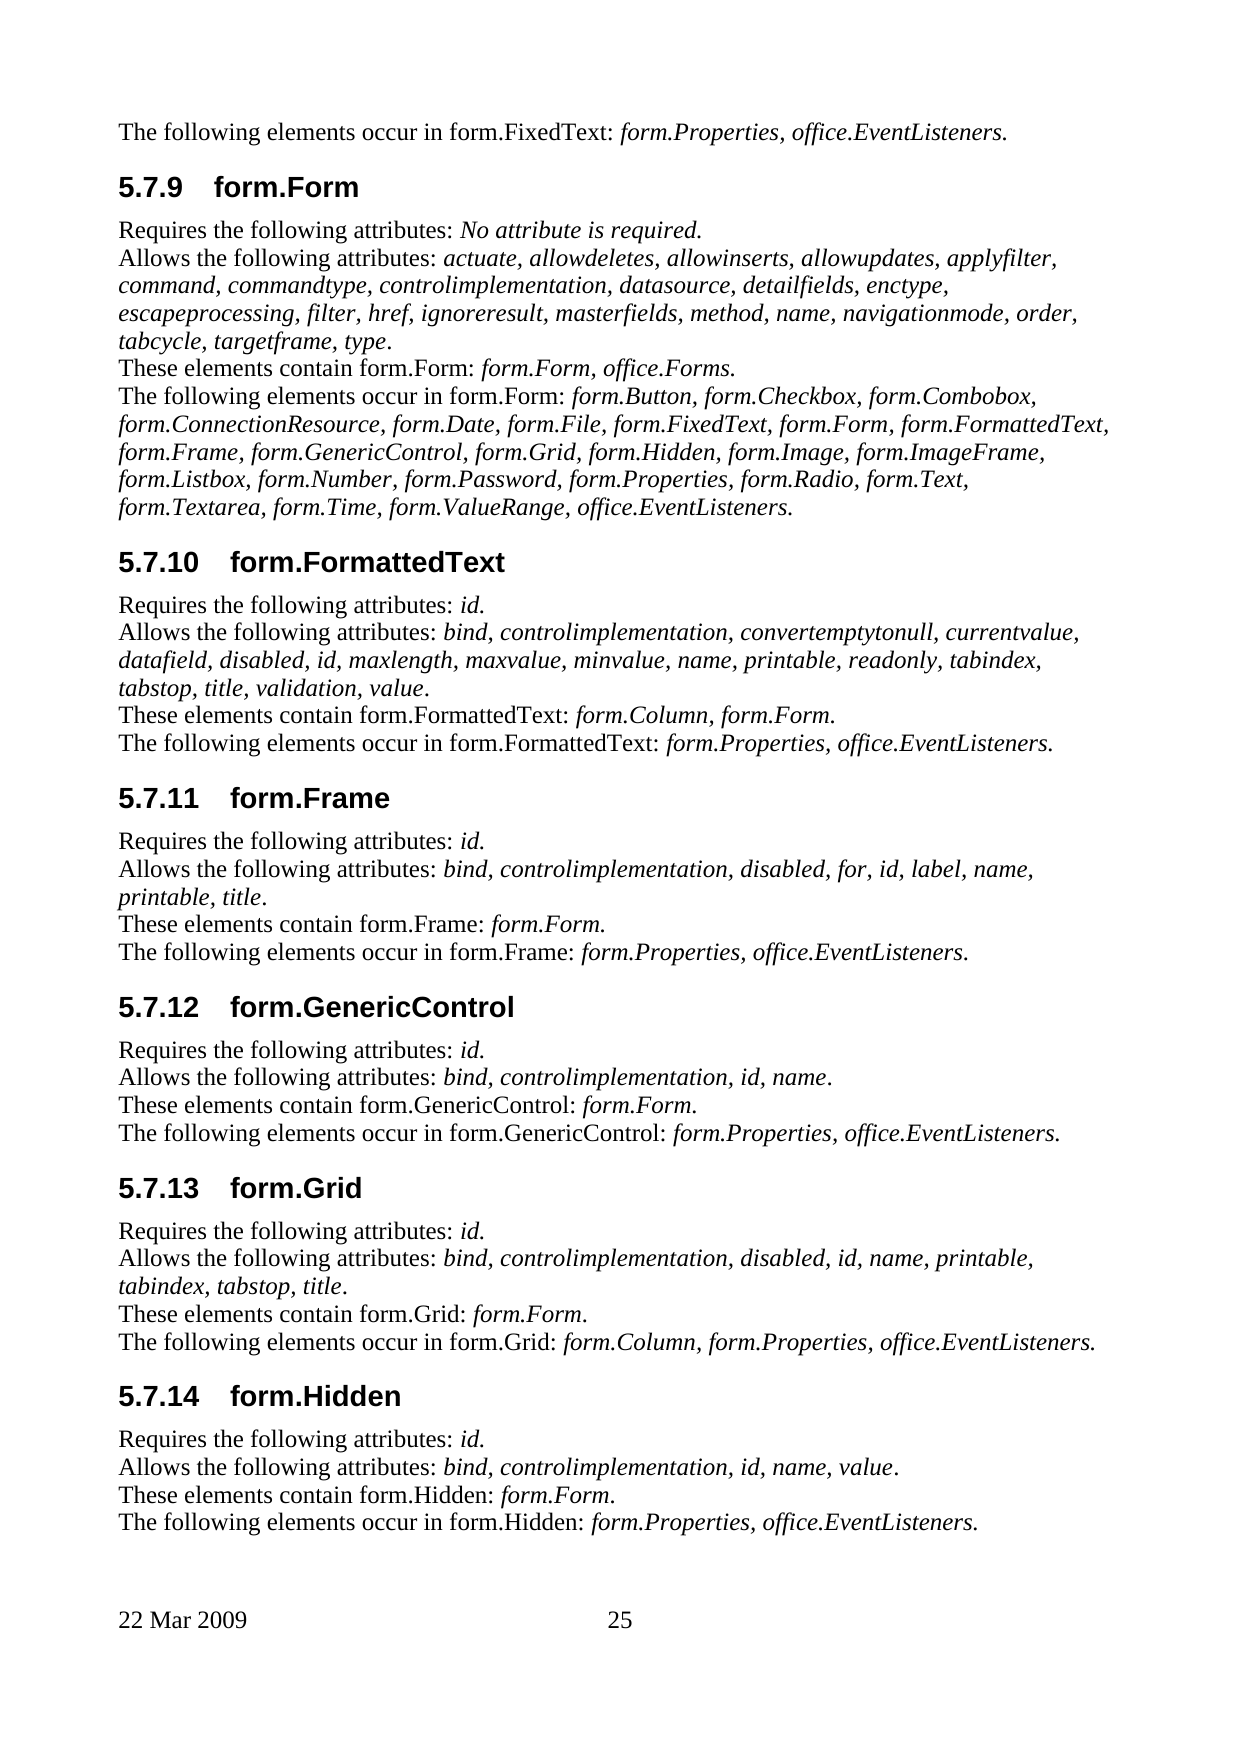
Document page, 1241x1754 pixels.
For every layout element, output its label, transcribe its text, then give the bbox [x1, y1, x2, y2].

text Requires the following attributes: id. [118, 827, 1122, 855]
text The following elements occur in form.Hidden: form.Properties, office.EventListeners. [118, 1508, 1122, 1536]
subtitle form.FormattedText [118, 546, 1122, 578]
text These elements contain form.Grid: form.Form. [118, 1300, 1122, 1328]
text The following elements occur in form.Form: form.Button, form.Checkbox, form.Combobox, form.ConnectionResource, form.Date, form.File, form.FixedText, form.Form, form.FormattedText, form.Frame, form.GenericControl, form.Grid, form.Hidden, form.Image, form.ImageFrame, form.Listbox, form.Number, form.Password, form.Properties, form.Radio, form.Text, form.Textarea, form.Time, form.ValueRange, office.EventListeners. [118, 382, 1122, 521]
subtitle form.Grid [118, 1172, 1122, 1204]
text Allows the following attributes: bind, controlimplementation, disabled, id, name, printable, tabindex, tabstop, title. [118, 1244, 1122, 1300]
text The following elements occur in form.Frame: form.Properties, office.EventListeners. [118, 938, 1122, 966]
text Allows the following attributes: bind, controlimplementation, convertemptytonull, currentvalue, datafield, disabled, id, maxlength, maxvalue, minvalue, name, printable, readonly, tabindex, tabstop, title, validation, value. [118, 618, 1122, 702]
text These elements contain form.Hidden: form.Form. [118, 1481, 1122, 1508]
text Requires the following attributes: id. [118, 1036, 1122, 1063]
text Requires the following attributes: id. [118, 1217, 1122, 1244]
text Allows the following attributes: bind, controlimplementation, id, name. [118, 1063, 1122, 1091]
text Requires the following attributes: id. [118, 591, 1122, 618]
text These elements contain form.Form: form.Form, office.Forms. [118, 354, 1122, 382]
text The following elements occur in form.Grid: form.Column, form.Properties, office.EventListeners. [118, 1328, 1122, 1355]
text The following elements occur in form.GenericControl: form.Properties, office.EventListeners. [118, 1119, 1122, 1147]
subtitle form.Form [118, 171, 1122, 203]
text Requires the following attributes: id. [118, 1425, 1122, 1453]
text These elements contain form.Frame: form.Form. [118, 910, 1122, 938]
text The following elements occur in form.FixedText: form.Properties, office.EventListeners. [118, 118, 1122, 146]
text Allows the following attributes: bind, controlimplementation, disabled, for, id, label, name, printable, title. [118, 855, 1122, 910]
text These elements contain form.FormattedText: form.Column, form.Form. [118, 702, 1122, 729]
subtitle form.Hidden [118, 1380, 1122, 1413]
text These elements contain form.GenericControl: form.Form. [118, 1091, 1122, 1119]
text Allows the following attributes: actuate, allowdeletes, allowinserts, allowupdates, applyfilter, command, commandtype, controlimplementation, datasource, detailfields, enctype, escapeprocessing, filter, href, ignoreresult, masterfields, method, name, navigationmode, order, tabcycle, targetframe, type. [118, 244, 1122, 354]
subtitle form.Frame [118, 782, 1122, 815]
text Requires the following attributes: No attribute is required. [118, 216, 1122, 244]
subtitle form.GenericControl [118, 991, 1122, 1023]
text Allows the following attributes: bind, controlimplementation, id, name, value. [118, 1453, 1122, 1481]
text The following elements occur in form.FormattedText: form.Properties, office.EventListeners. [118, 729, 1122, 757]
